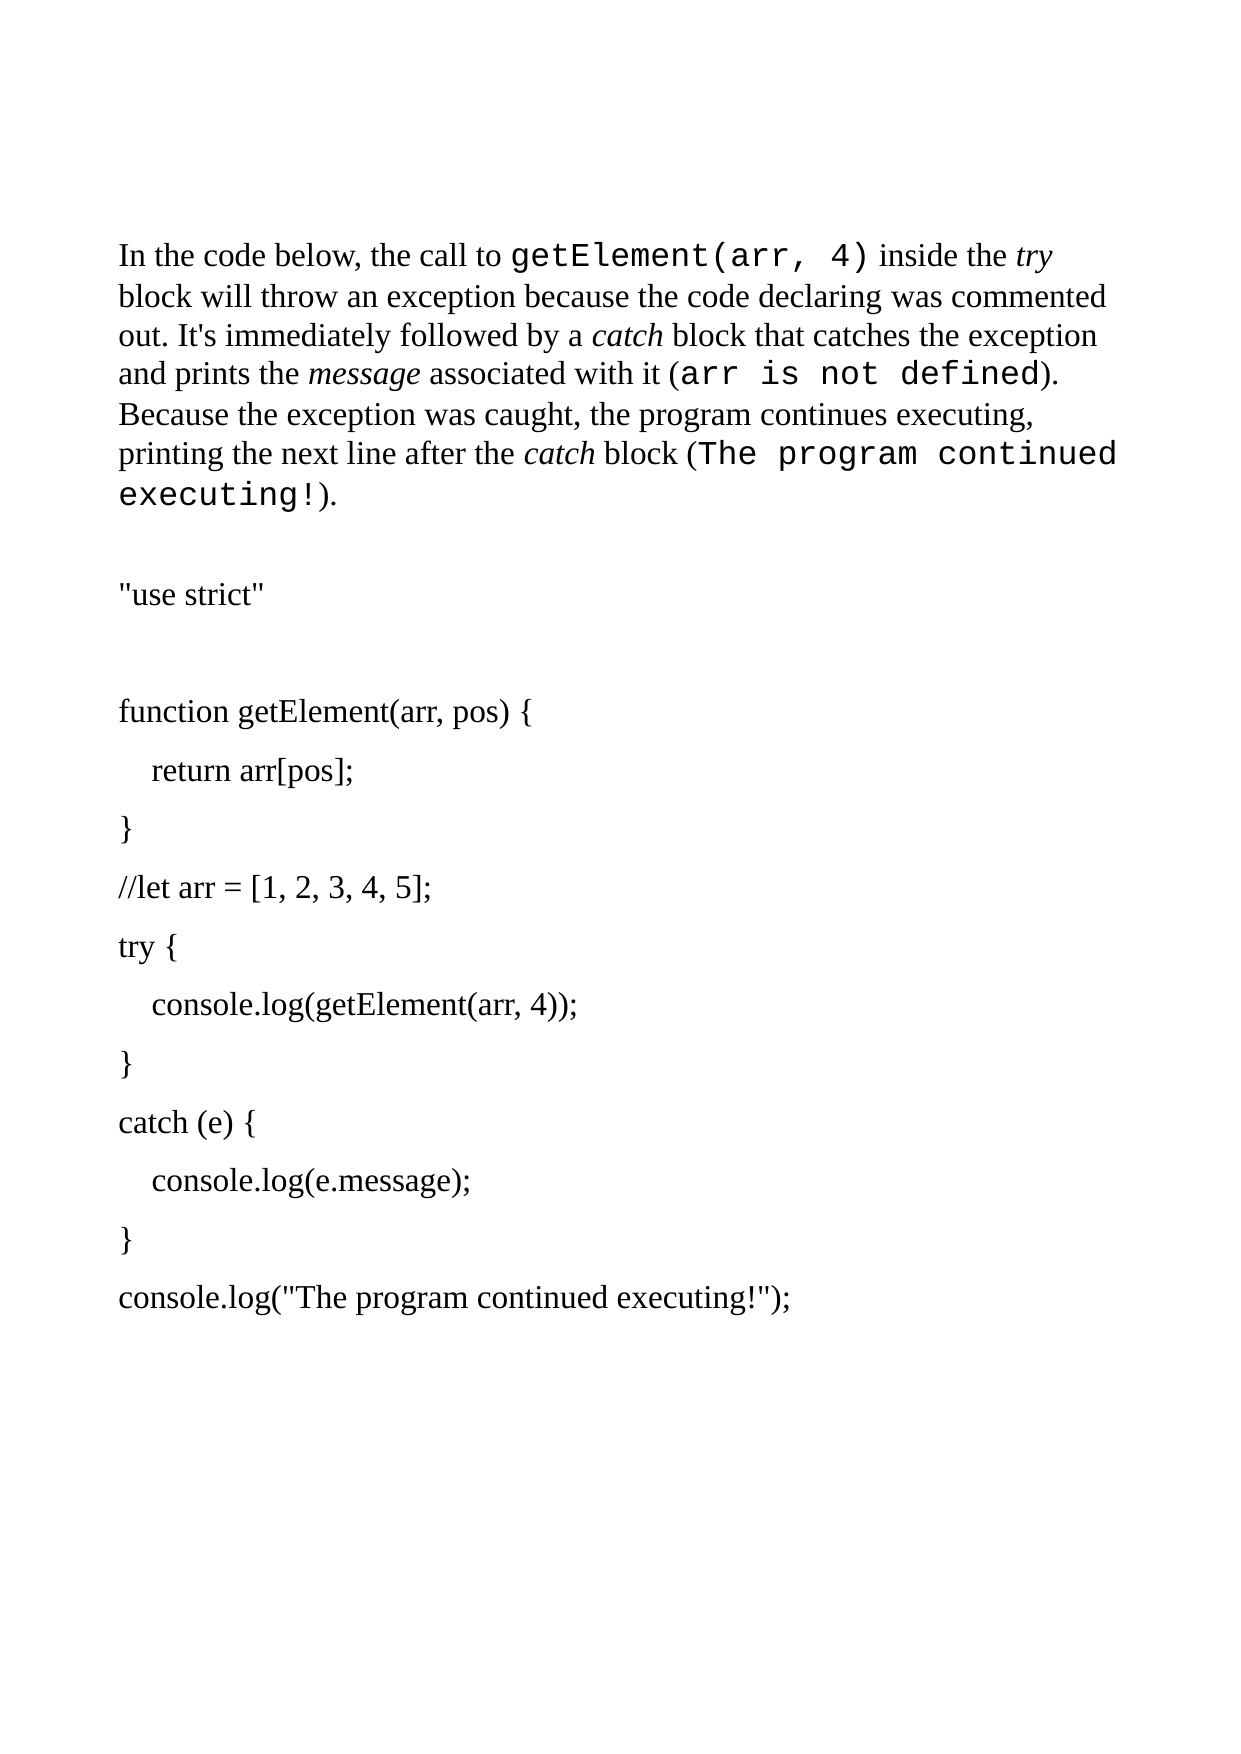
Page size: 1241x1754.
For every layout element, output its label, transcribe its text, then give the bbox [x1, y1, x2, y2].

text //let arr = [1, 2, 3, 4, 5]; [118, 867, 1122, 906]
text console.log("The program continued executing!"); [118, 1278, 1122, 1316]
text } [118, 1219, 1122, 1257]
text function getElement(arr, pos) { [118, 691, 1122, 730]
text console.log(e.message); [118, 1161, 1122, 1199]
text } [118, 809, 1122, 847]
text } [118, 1043, 1122, 1082]
text return arr[pos]; [118, 750, 1122, 788]
text In the code below, the call to getElement(arr, 4) inside the try block will throw an exception because the code declaring was commented out. It's immediately followed by a catch block that catches the exception and prints the message associated with it (arr is not defined). Because the exception was caught, the program continues executing, printing the next line after the catch block (The program continued executing!). [118, 235, 1122, 515]
text catch (e) { [118, 1102, 1122, 1140]
text try { [118, 926, 1122, 964]
text "use strict" [118, 574, 1122, 612]
text console.log(getElement(arr, 4)); [118, 984, 1122, 1023]
